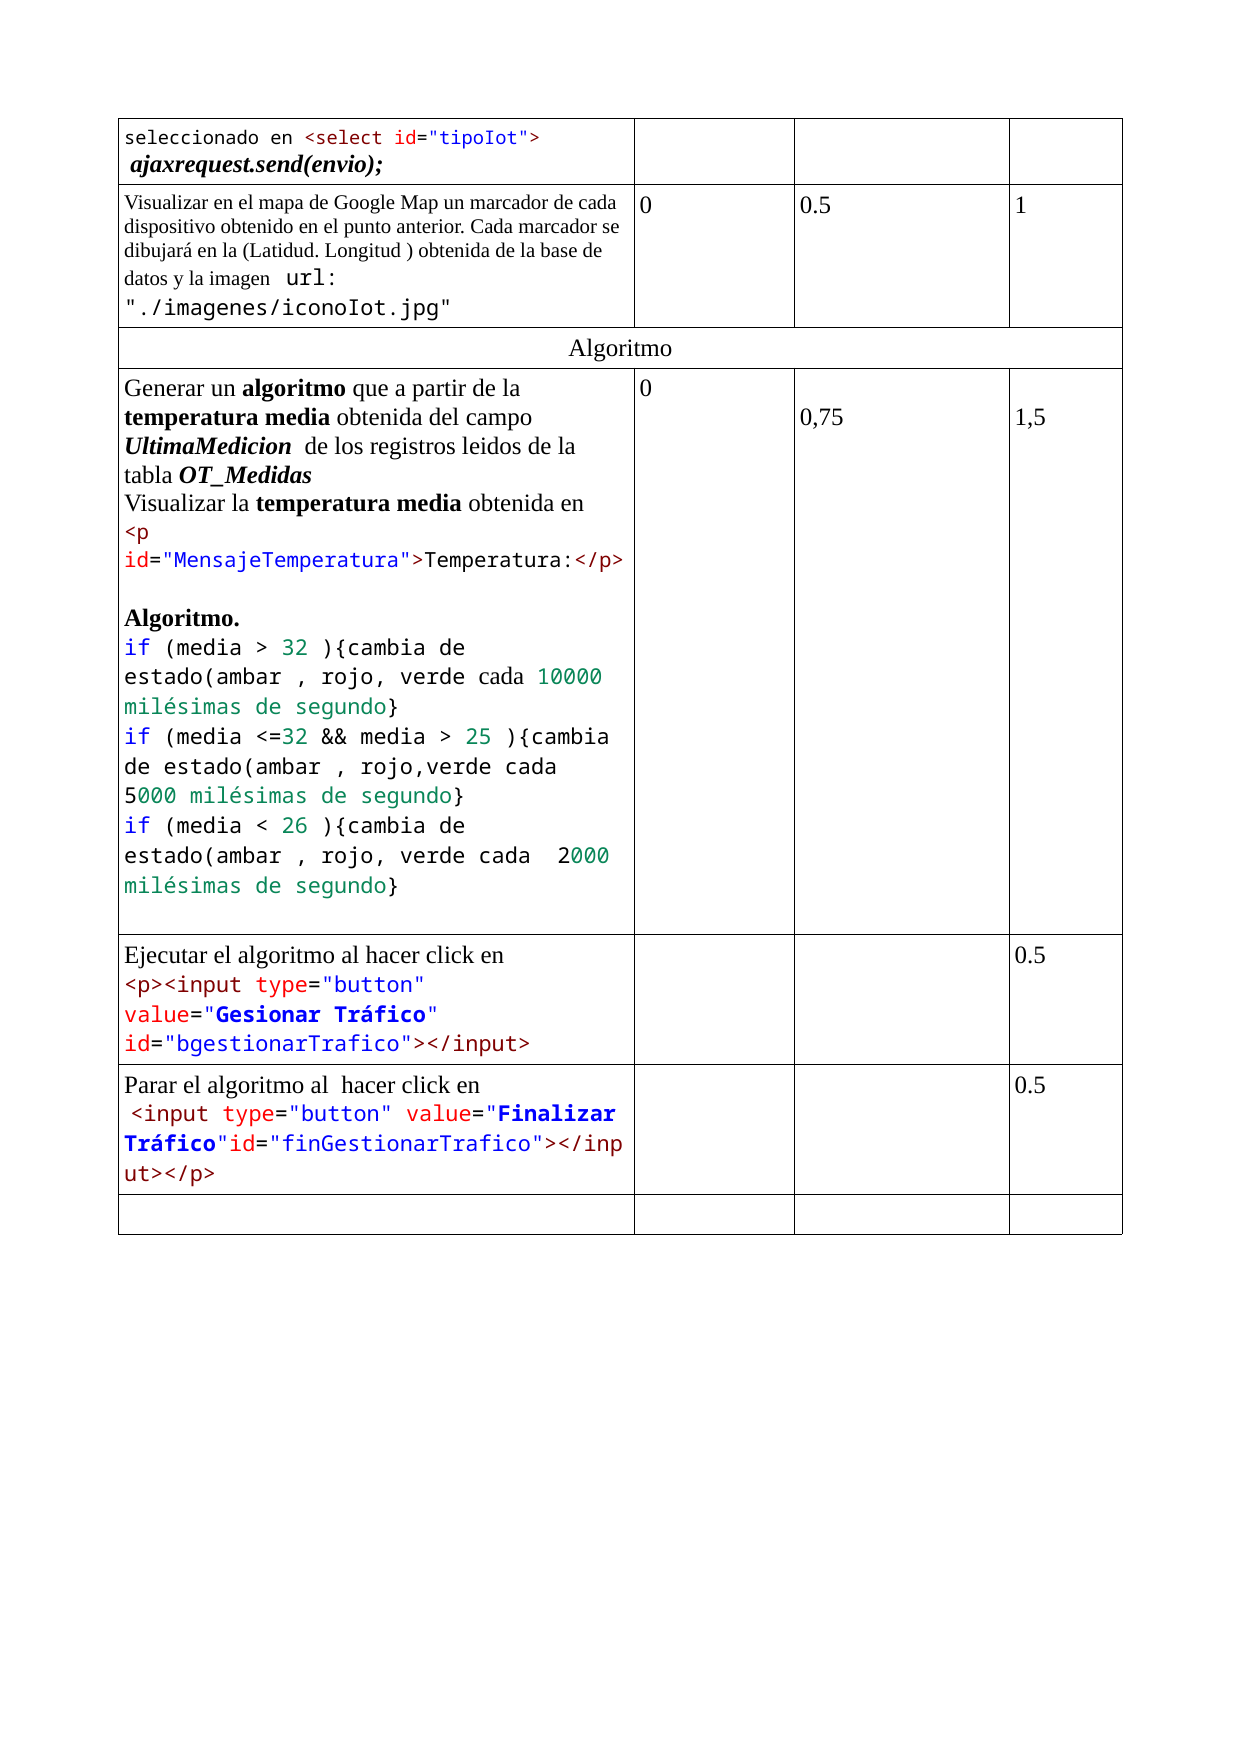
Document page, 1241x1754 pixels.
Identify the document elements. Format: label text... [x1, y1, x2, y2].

table_cell seleccionado en <select id="tipoIot"> ajaxrequest.send(envio); [119, 119, 634, 184]
table_cell [119, 1195, 634, 1234]
table_cell [795, 1065, 1009, 1193]
table_cell Algoritmo [119, 328, 1122, 368]
table_cell [635, 119, 794, 184]
table_cell 0,75 [795, 369, 1009, 934]
table_cell Ejecutar el algoritmo al hacer click en <p><input type="button" value="Gesionar Tráfico" id="bgestionarTrafico"></input> [119, 935, 634, 1064]
table_cell 0 [635, 185, 794, 327]
table_cell [635, 1065, 794, 1193]
table_cell [635, 1195, 794, 1234]
table_cell 1 [1010, 185, 1122, 327]
table_cell [795, 1195, 1009, 1234]
table_cell 2,5 [1010, 119, 1122, 184]
table_cell Generar un algoritmo que a partir de la temperatura media obtenida del campo UltimaMedicion de los registros leidos de la tabla OT_Medidas Visualizar la temperatura media obtenida en <p id="MensajeTemperatura">Temperatura:</p> Algoritmo. if (media > 32 ){cambia de estado(ambar , rojo, verde cada 10000 milésimas de segundo} if (media <=32 && media > 25 ){cambia de estado(ambar , rojo,verde cada 5000 milésimas de segundo} if (media < 26 ){cambia de estado(ambar , rojo, verde cada 2000 milésimas de segundo} [119, 369, 634, 934]
table_cell 0 [635, 369, 794, 934]
table_cell [795, 935, 1009, 1064]
table_cell 1,5 [1010, 369, 1122, 934]
table_cell 0,5 [1010, 1065, 1122, 1193]
table_cell Visualizar en el mapa de Google Map un marcador de cada dispositivo obtenido en el punto anterior. Cada marcador se dibujará en la (Latidud. Longitud ) obtenida de la base de datos y la imagen url: "./imagenes/iconoIot.jpg" [119, 185, 634, 327]
table_cell [1010, 1195, 1122, 1234]
table_cell 1,5 [795, 119, 1009, 184]
table_cell 0,5 [795, 185, 1009, 327]
table_cell 0,5 [1010, 935, 1122, 1064]
table_cell Parar el algoritmo al hacer click en <input type="button" value="Finalizar Tráfico"id="finGestionarTrafico"></input></p> [119, 1065, 634, 1193]
table_cell [635, 935, 794, 1064]
